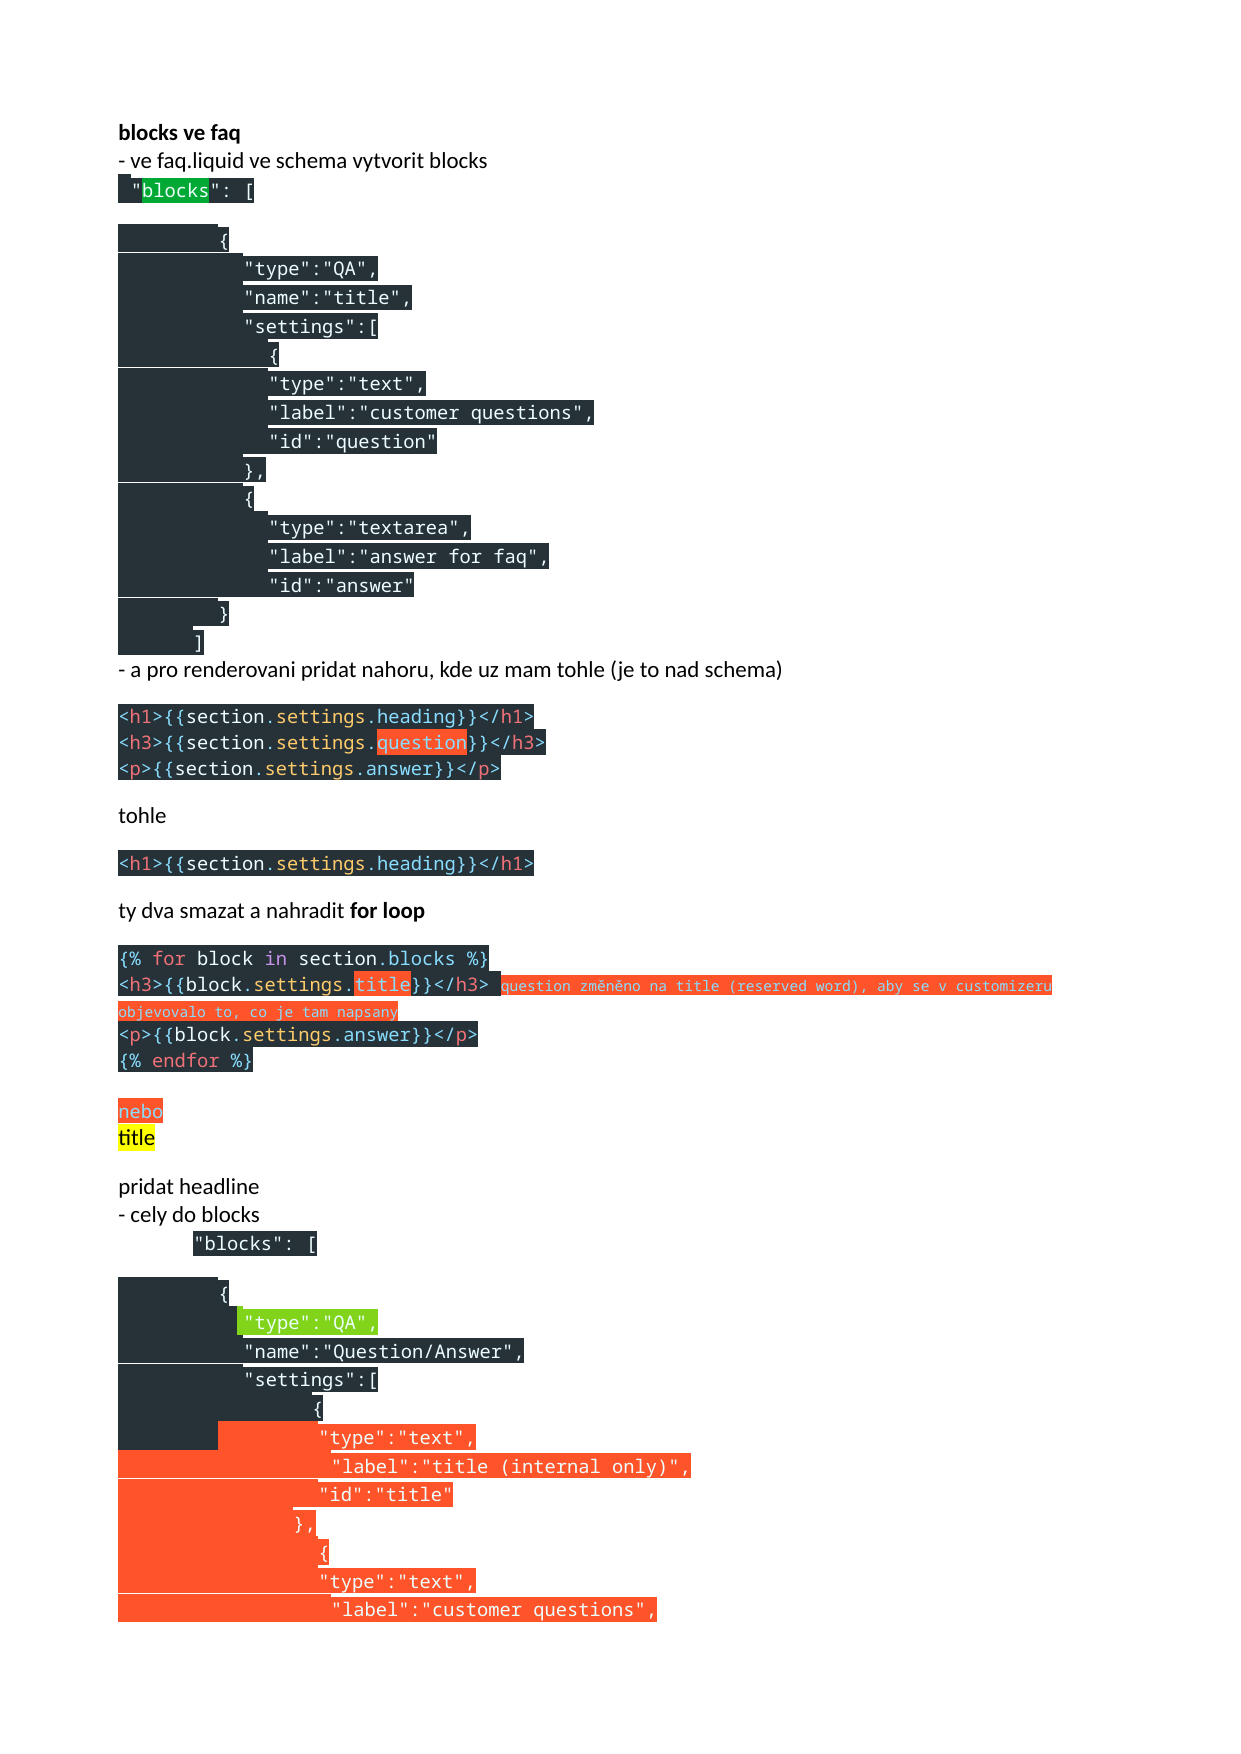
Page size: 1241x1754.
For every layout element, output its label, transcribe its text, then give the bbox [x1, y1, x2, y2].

text { [118, 1536, 1122, 1565]
text {% for block in section.blocks %} [118, 945, 1122, 971]
text "id":"question" [118, 425, 1122, 454]
text <h3>{{block.settings.title}}</h3> question změněno na title (reserved word), aby se v customizeru objevovalo to, co je tam napsany [118, 971, 1122, 1021]
text }, [118, 1507, 1122, 1536]
text "label":"answer for faq", [118, 540, 1122, 569]
text ty dva smazat a nahradit for loop [118, 896, 1122, 924]
text "name":"title", [118, 281, 1122, 310]
text blocks ve faq - ve faq.liquid ve schema vytvorit blocks "blocks": [ [118, 118, 1122, 203]
text title [118, 1123, 1122, 1151]
text tohle [118, 801, 1122, 829]
text "settings":[ [118, 1363, 1122, 1392]
text { [118, 339, 1122, 367]
text { [118, 1277, 1122, 1306]
text }, [118, 454, 1122, 482]
text {% endfor %} [118, 1047, 1122, 1072]
text } [118, 597, 1122, 626]
text "id":"title" [118, 1478, 1122, 1507]
text "type":"text", [118, 1565, 1122, 1593]
text ] [118, 626, 1122, 655]
text "type":"QA", [118, 252, 1122, 281]
text "type":"QA", [118, 1306, 1122, 1335]
text <h1>{{section.settings.heading}}</h1> <h3>{{section.settings.question}}</h3> <p>{{section.settings.answer}}</p> [118, 704, 1122, 780]
text "label":"title (internal only)", [118, 1450, 1122, 1478]
text pridat headline - cely do blocks "blocks": [ [118, 1172, 1122, 1256]
text "id":"answer" [118, 569, 1122, 597]
text - a pro renderovani pridat nahoru, kde uz mam tohle (je to nad schema) [118, 655, 1122, 683]
text { [118, 1392, 1122, 1421]
text <h1>{{section.settings.heading}}</h1> [118, 850, 1122, 876]
text { [118, 224, 1122, 252]
text nebo [118, 1098, 1122, 1123]
text "type":"text", [118, 367, 1122, 396]
text { [118, 482, 1122, 511]
text "label":"customer questions", [118, 1593, 1122, 1622]
text "settings":[ [118, 310, 1122, 339]
text "label":"customer questions", [118, 396, 1122, 425]
text "name":"Question/Answer", [118, 1335, 1122, 1363]
text <p>{{block.settings.answer}}</p> [118, 1021, 1122, 1047]
text "type":"text", [118, 1421, 1122, 1450]
text "type":"textarea", [118, 511, 1122, 540]
